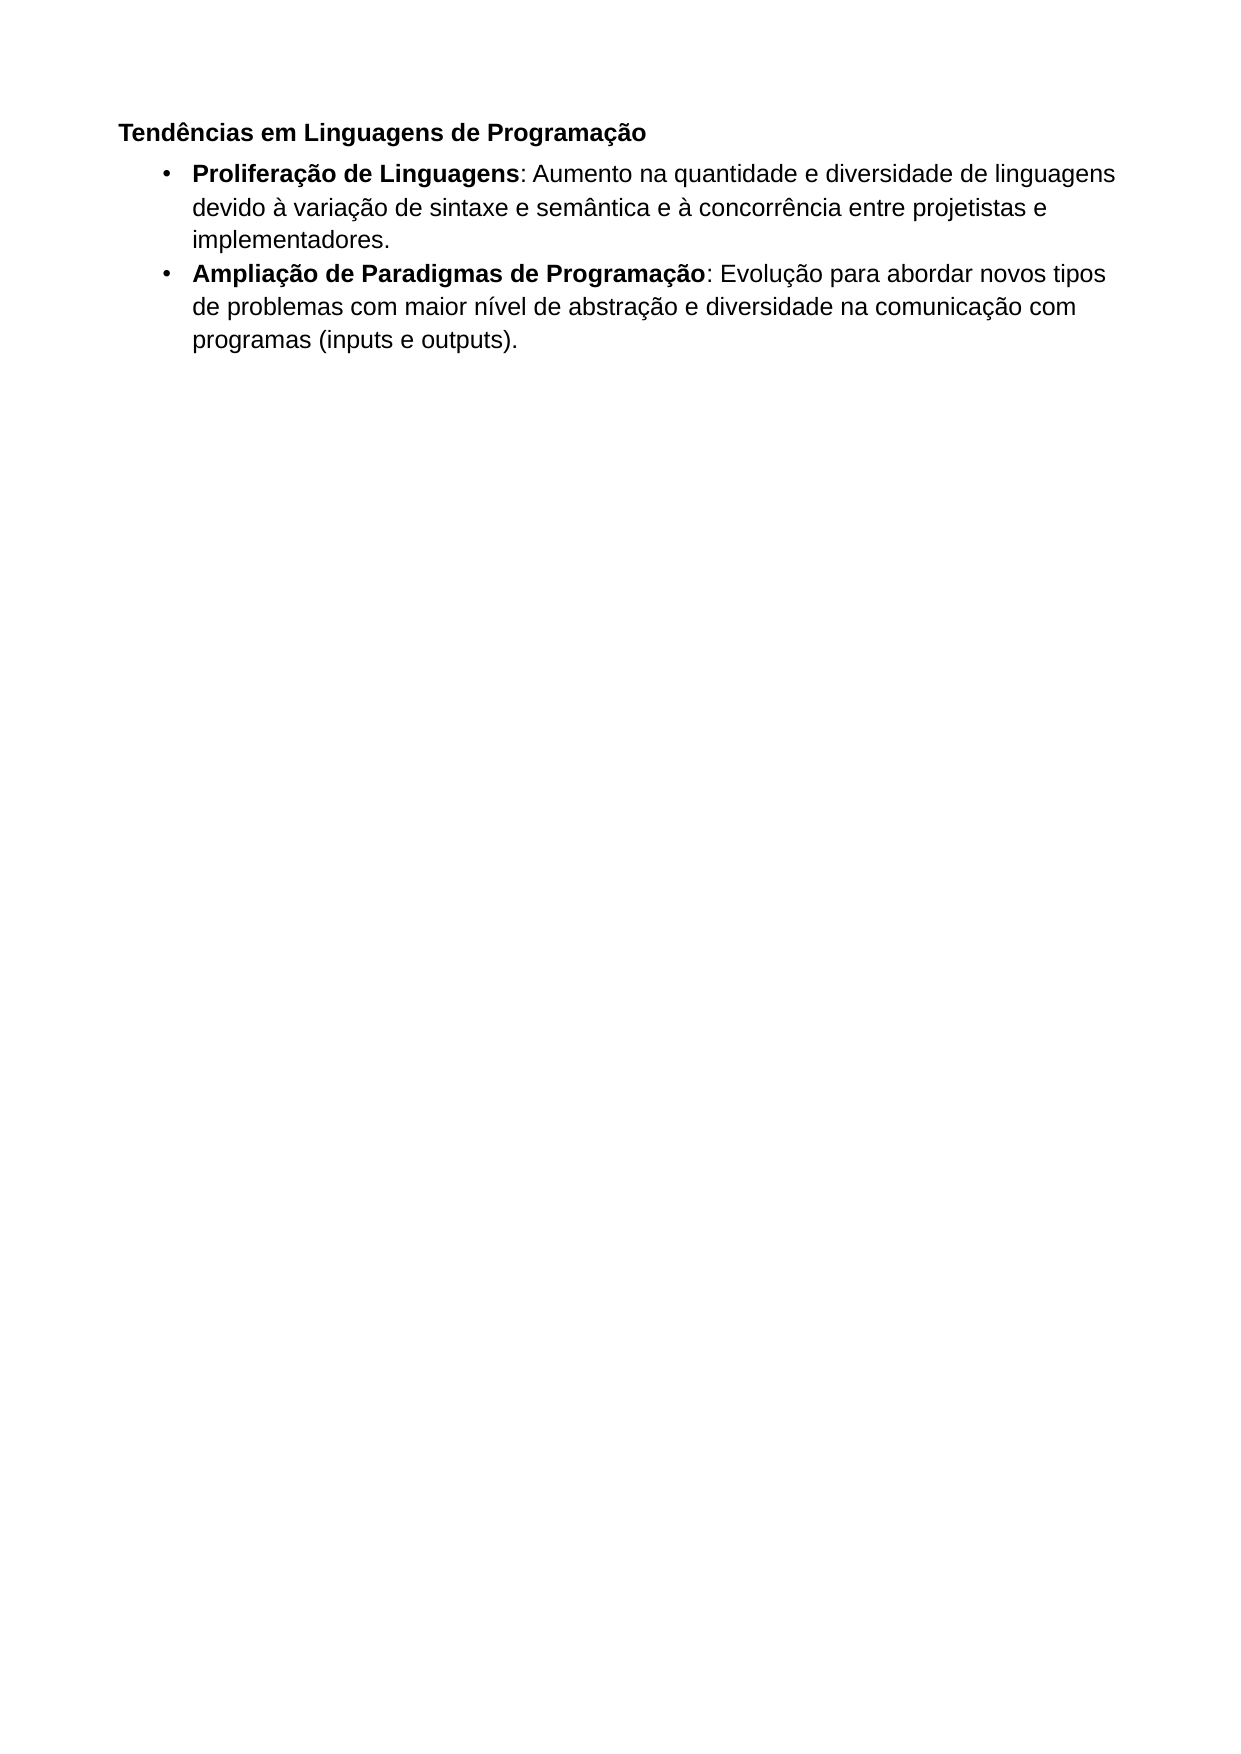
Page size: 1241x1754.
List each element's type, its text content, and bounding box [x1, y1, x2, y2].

list Ampliação de Paradigmas de Programação: Evolução para abordar novos tipos de problemas com maior nível de abstração e diversidade na comunicação com programas (inputs e outputs). [162, 258, 1122, 353]
subtitle Tendências em Linguagens de Programação [118, 118, 1122, 147]
list Proliferação de Linguagens: Aumento na quantidade e diversidade de linguagens devido à variação de sintaxe e semântica e à concorrência entre projetistas e implementadores. [162, 159, 1122, 254]
